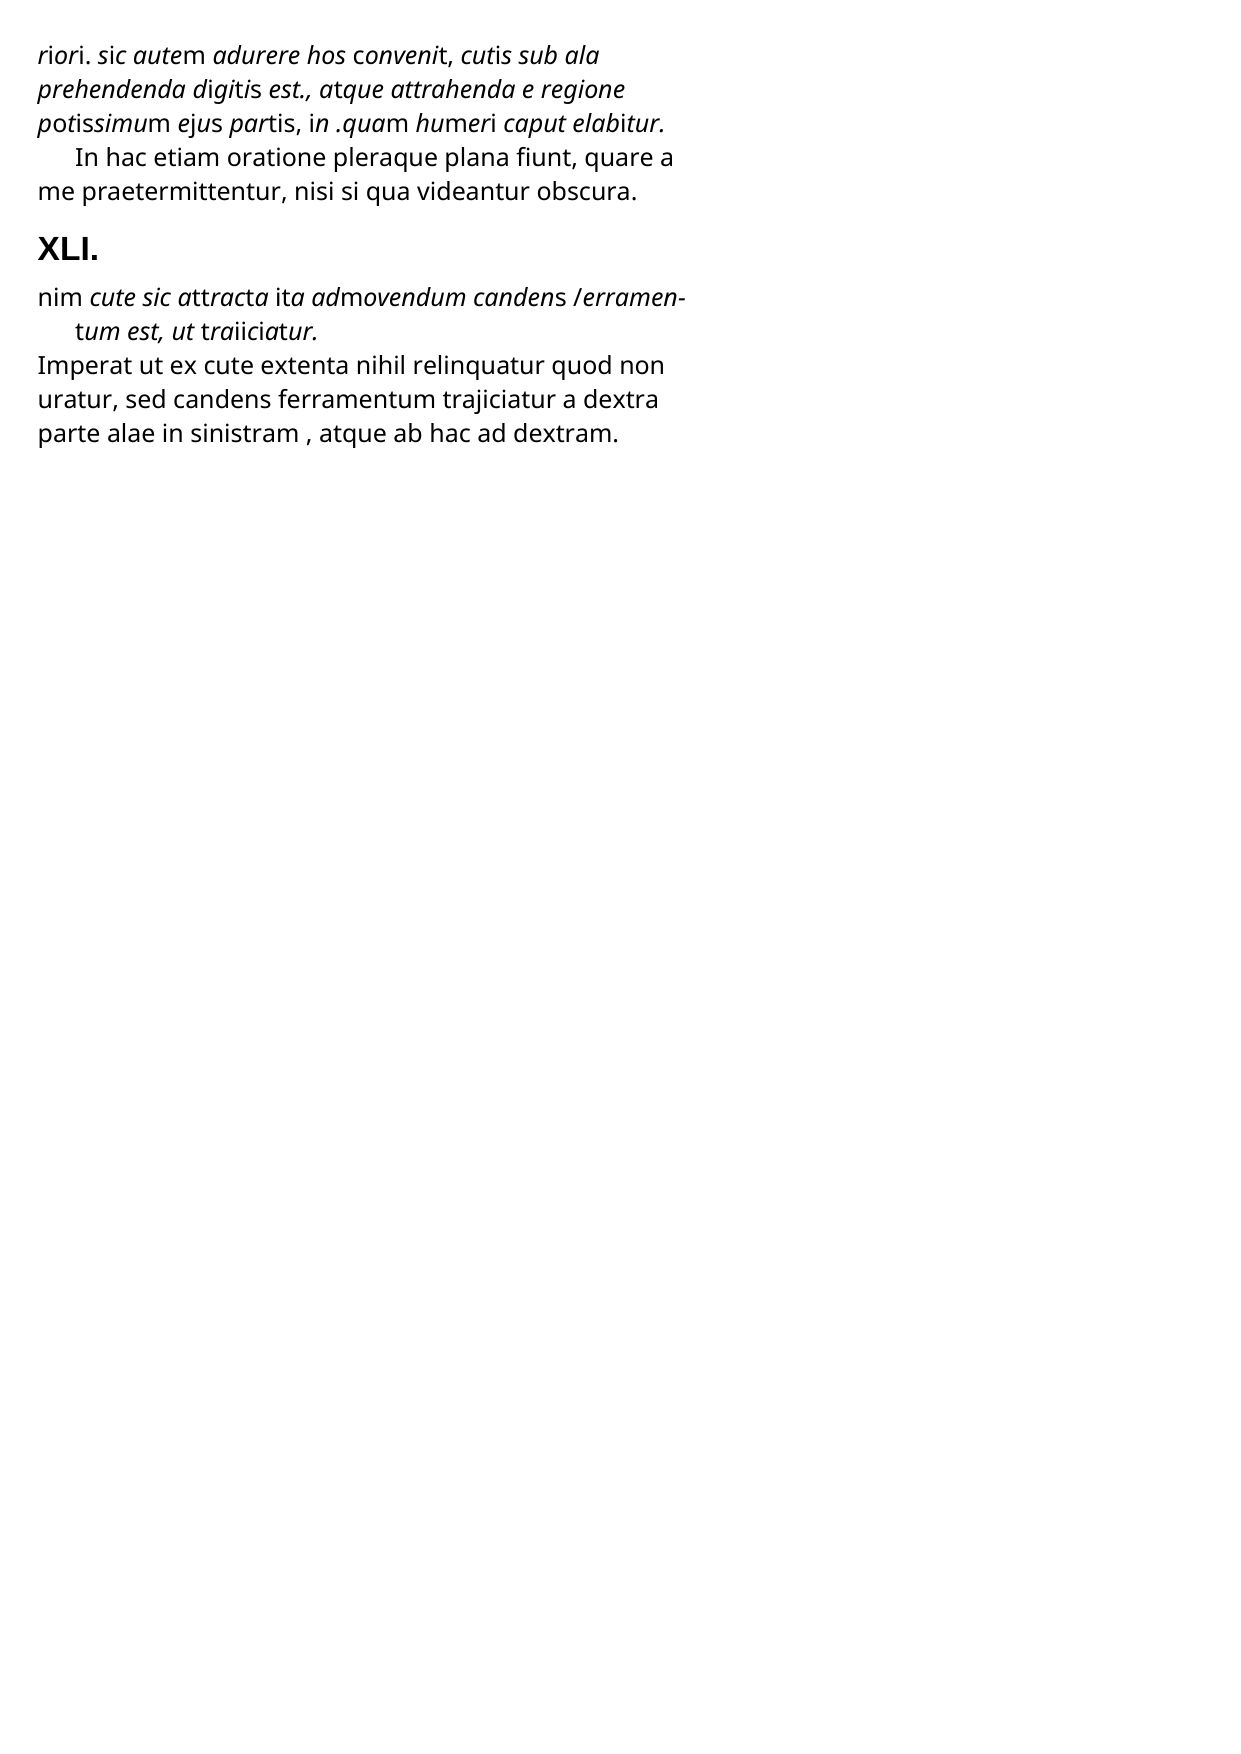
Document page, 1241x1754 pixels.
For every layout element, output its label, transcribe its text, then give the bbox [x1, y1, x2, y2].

text Imperat ut ex cute extenta nihil relinquatur quod non uratur, sed candens ferramentum trajiciatur a dextra parte alae in sinistram , atque ab hac ad dextram. [37, 348, 1203, 450]
text In hac etiam oratione pleraque plana fiunt, quare a me praetermittentur, nisi si qua videantur obscura. [37, 140, 1203, 208]
subtitle XLI. [37, 229, 1203, 267]
text riori. sic autem adurere hos convenit, cutis sub ala prehendenda digitis est., atque attrahenda e regione potissimum ejus partis, in .quam humeri caput elabitur. [37, 37, 1203, 140]
text nim cute sic attracta ita admovendum candens /erramen- tum est, ut traiiciatur. [37, 280, 1203, 348]
